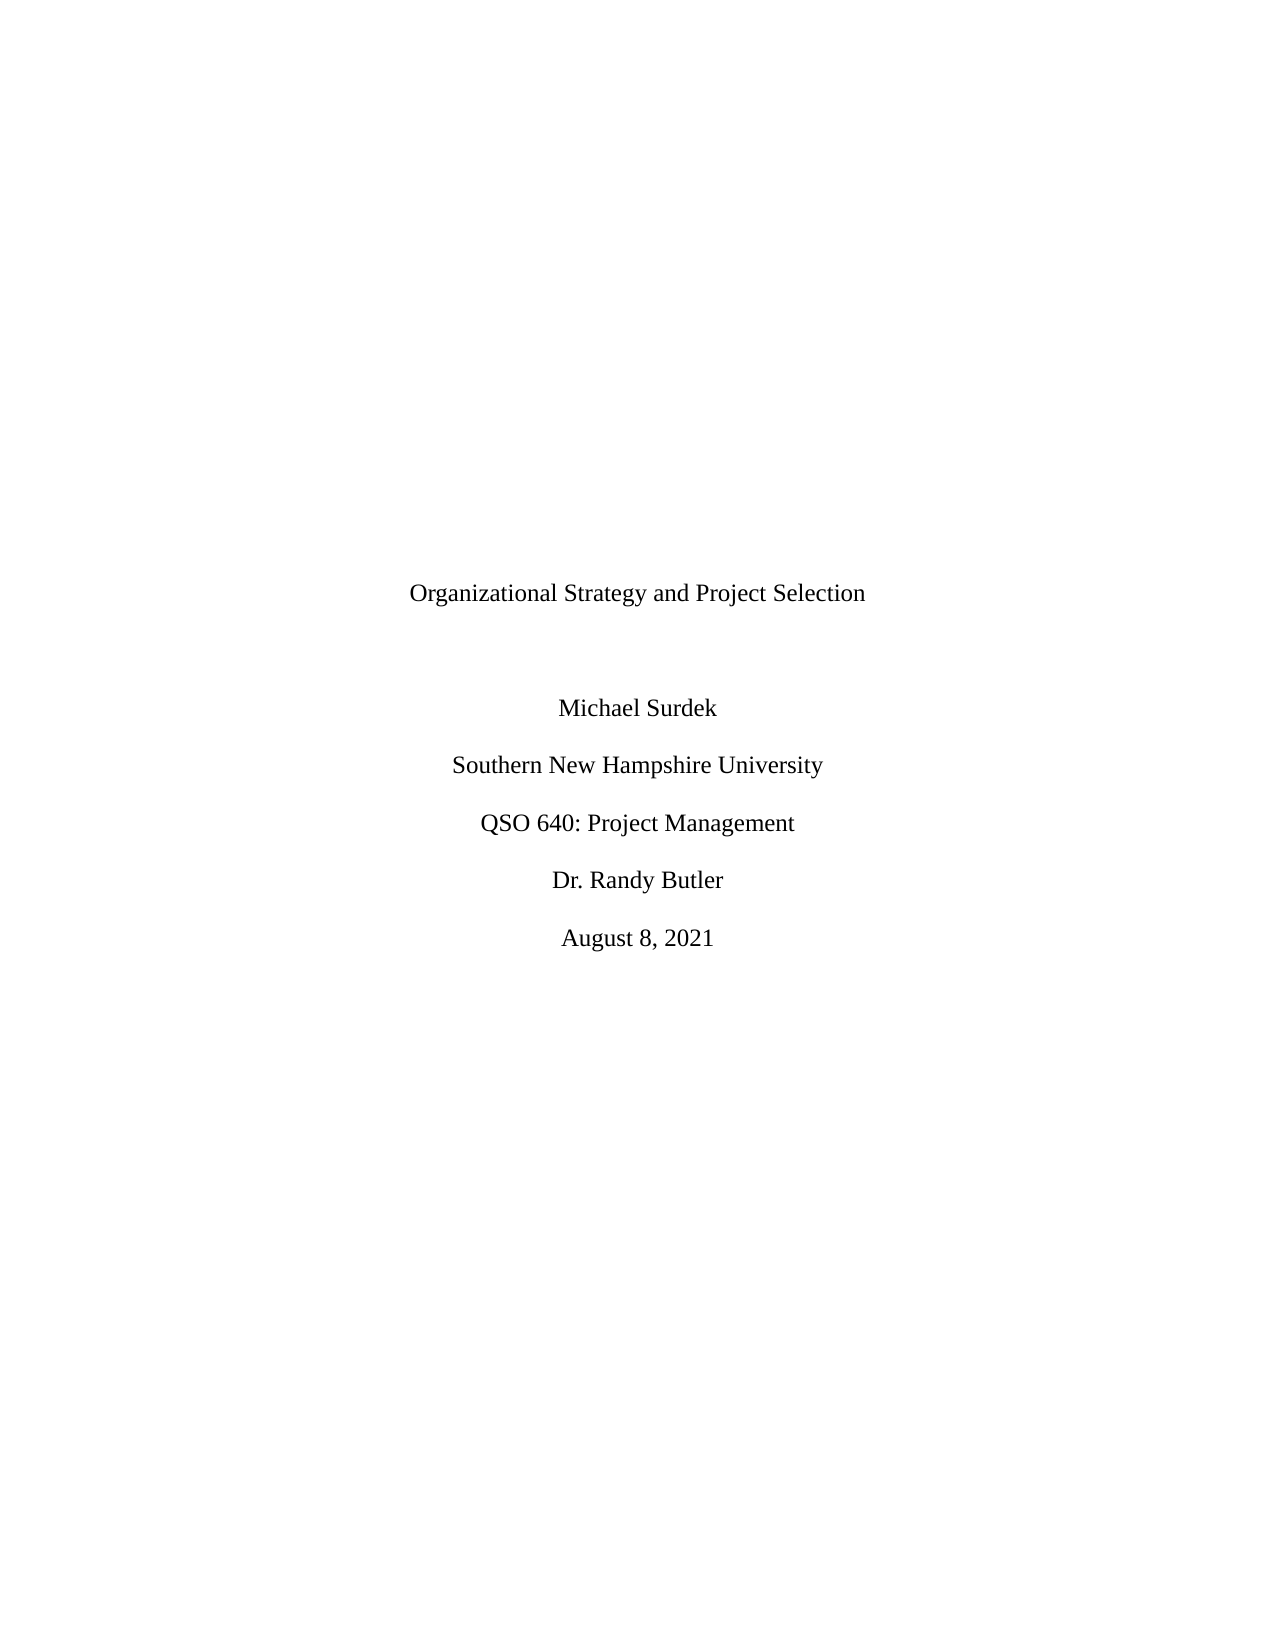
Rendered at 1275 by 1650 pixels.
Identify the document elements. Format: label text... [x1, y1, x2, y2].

text Organizational Strategy and Project Selection [118, 578, 1157, 607]
text Southern New Hampshire University [118, 751, 1157, 779]
text Michael Surdek [118, 693, 1157, 722]
text August 8, 2021 [118, 923, 1157, 952]
text QSO 640: Project Management [118, 808, 1157, 837]
text Dr. Randy Butler [118, 866, 1157, 894]
